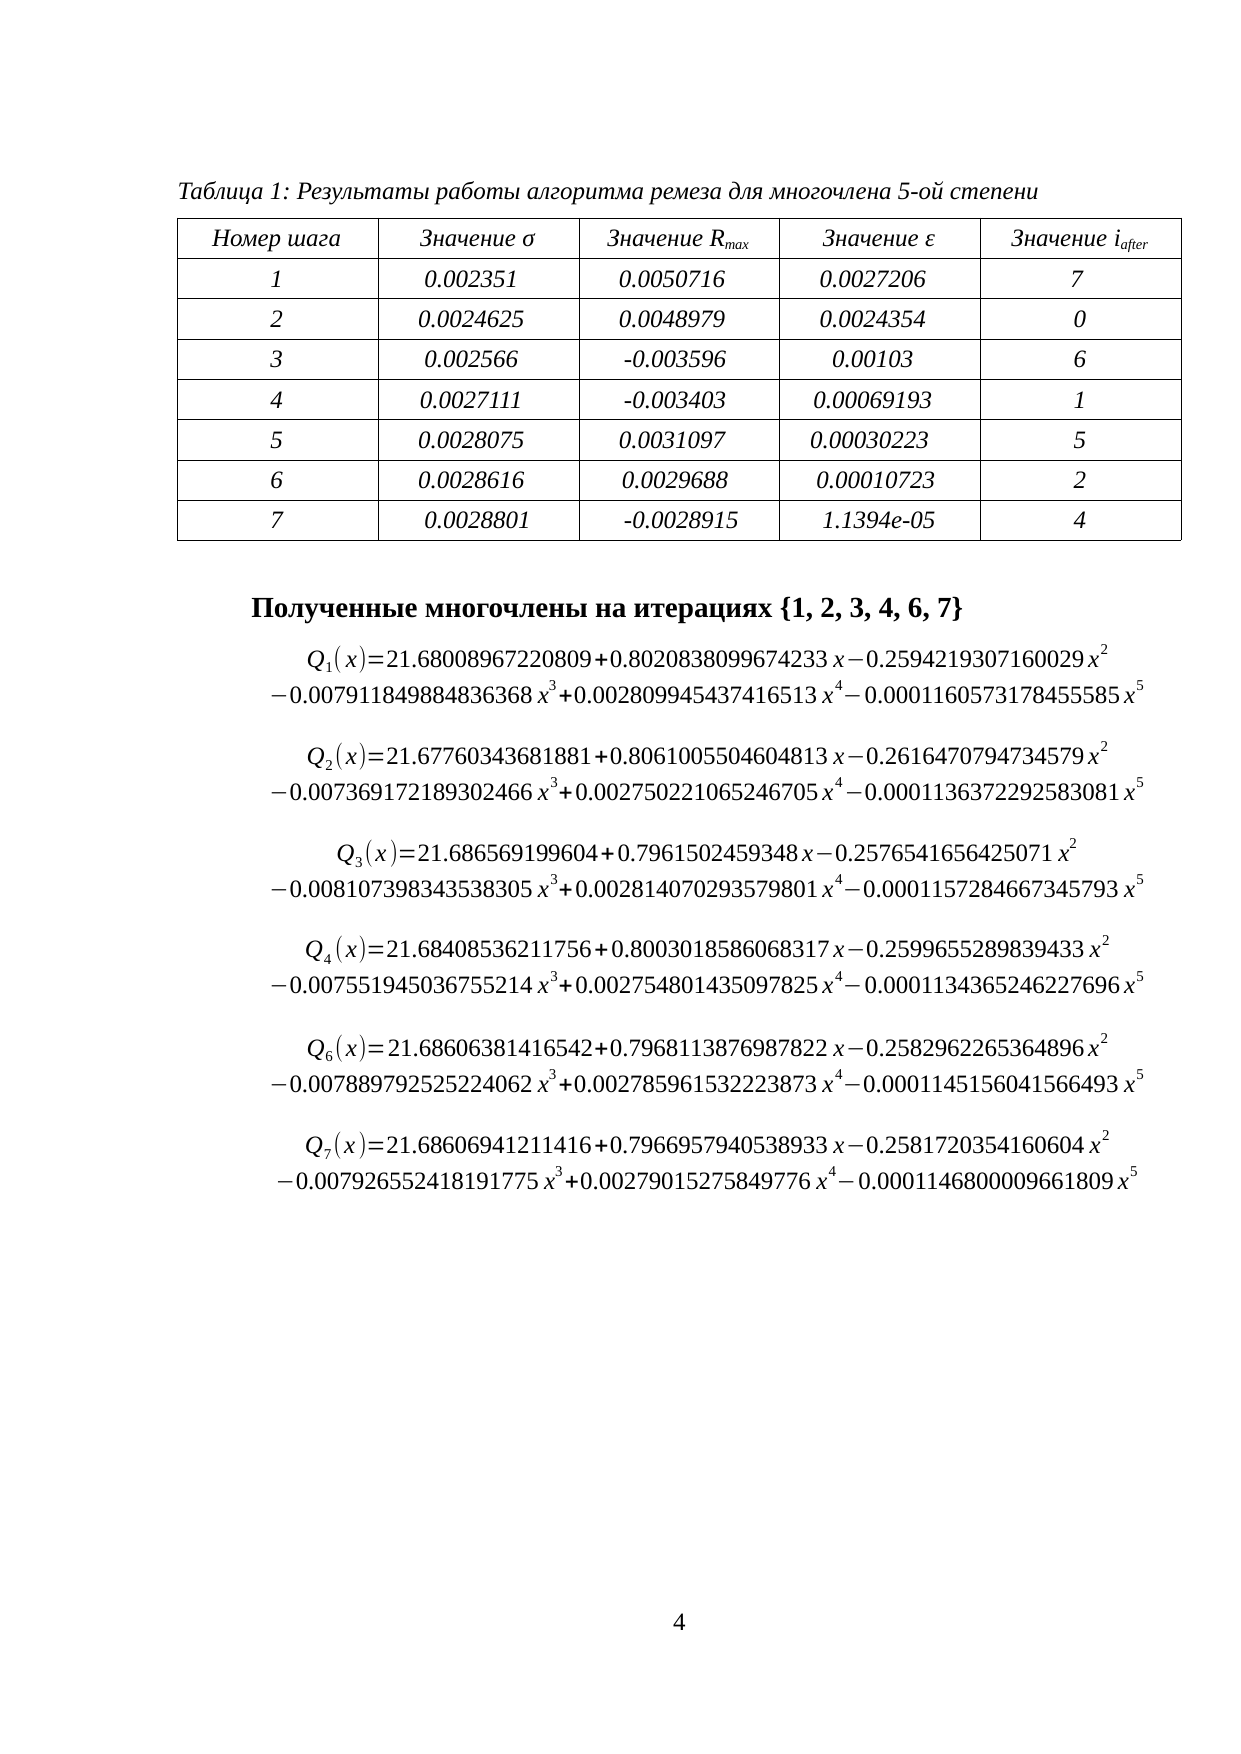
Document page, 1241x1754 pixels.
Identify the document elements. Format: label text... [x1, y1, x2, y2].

table_cell 0.0028801 [379, 501, 579, 540]
table_cell 7 [981, 259, 1181, 298]
table_cell 0.0024354 [780, 299, 980, 338]
table_cell 1.1394e-05 [780, 501, 980, 540]
table_cell 5 [981, 420, 1181, 459]
table_cell 0 [981, 299, 1181, 338]
table_cell 0.002351 [379, 259, 579, 298]
table_cell 0.0048979 [580, 299, 779, 338]
table_cell 0.0028075 [379, 420, 579, 459]
table_cell 0.0031097 [580, 420, 779, 459]
text Полученные многочлены на итерациях {1, 2, 3, 4, 6, 7} [177, 591, 1181, 624]
table_cell 0.00010723 [780, 461, 980, 500]
table_cell 0.002566 [379, 340, 579, 379]
table_cell 7 [178, 501, 378, 540]
table_cell 2 [981, 461, 1181, 500]
table_cell 0.0027111 [379, 380, 579, 419]
table_cell 0.0050716 [580, 259, 779, 298]
table_cell 0.00103 [780, 340, 980, 379]
table_cell -0.003596 [580, 340, 779, 379]
table_cell 1 [981, 380, 1181, 419]
table_header Номер шага [178, 219, 378, 258]
table_cell 0.0028616 [379, 461, 579, 500]
text Таблица 1: Результаты работы алгоритма ремеза для многочлена 5-ой степени [177, 176, 1181, 205]
table_cell 0.0024625 [379, 299, 579, 338]
table_cell 6 [981, 340, 1181, 379]
table_cell 5 [178, 420, 378, 459]
table_header Значение σ [379, 219, 579, 258]
table_header Значение ε [780, 219, 980, 258]
table_cell 4 [981, 501, 1181, 540]
table_cell -0.003403 [580, 380, 779, 419]
table_cell 0.0029688 [580, 461, 779, 500]
table_cell 0.00069193 [780, 380, 980, 419]
table_cell 1 [178, 259, 378, 298]
table_cell 2 [178, 299, 378, 338]
table_cell 3 [178, 340, 378, 379]
table_cell 6 [178, 461, 378, 500]
table_header Значение iafter [981, 219, 1181, 258]
table_cell 4 [178, 380, 378, 419]
table_cell 0.0027206 [780, 259, 980, 298]
table_cell 0.00030223 [780, 420, 980, 459]
table_header Значение Rmax [580, 219, 779, 258]
table_cell -0.0028915 [580, 501, 779, 540]
